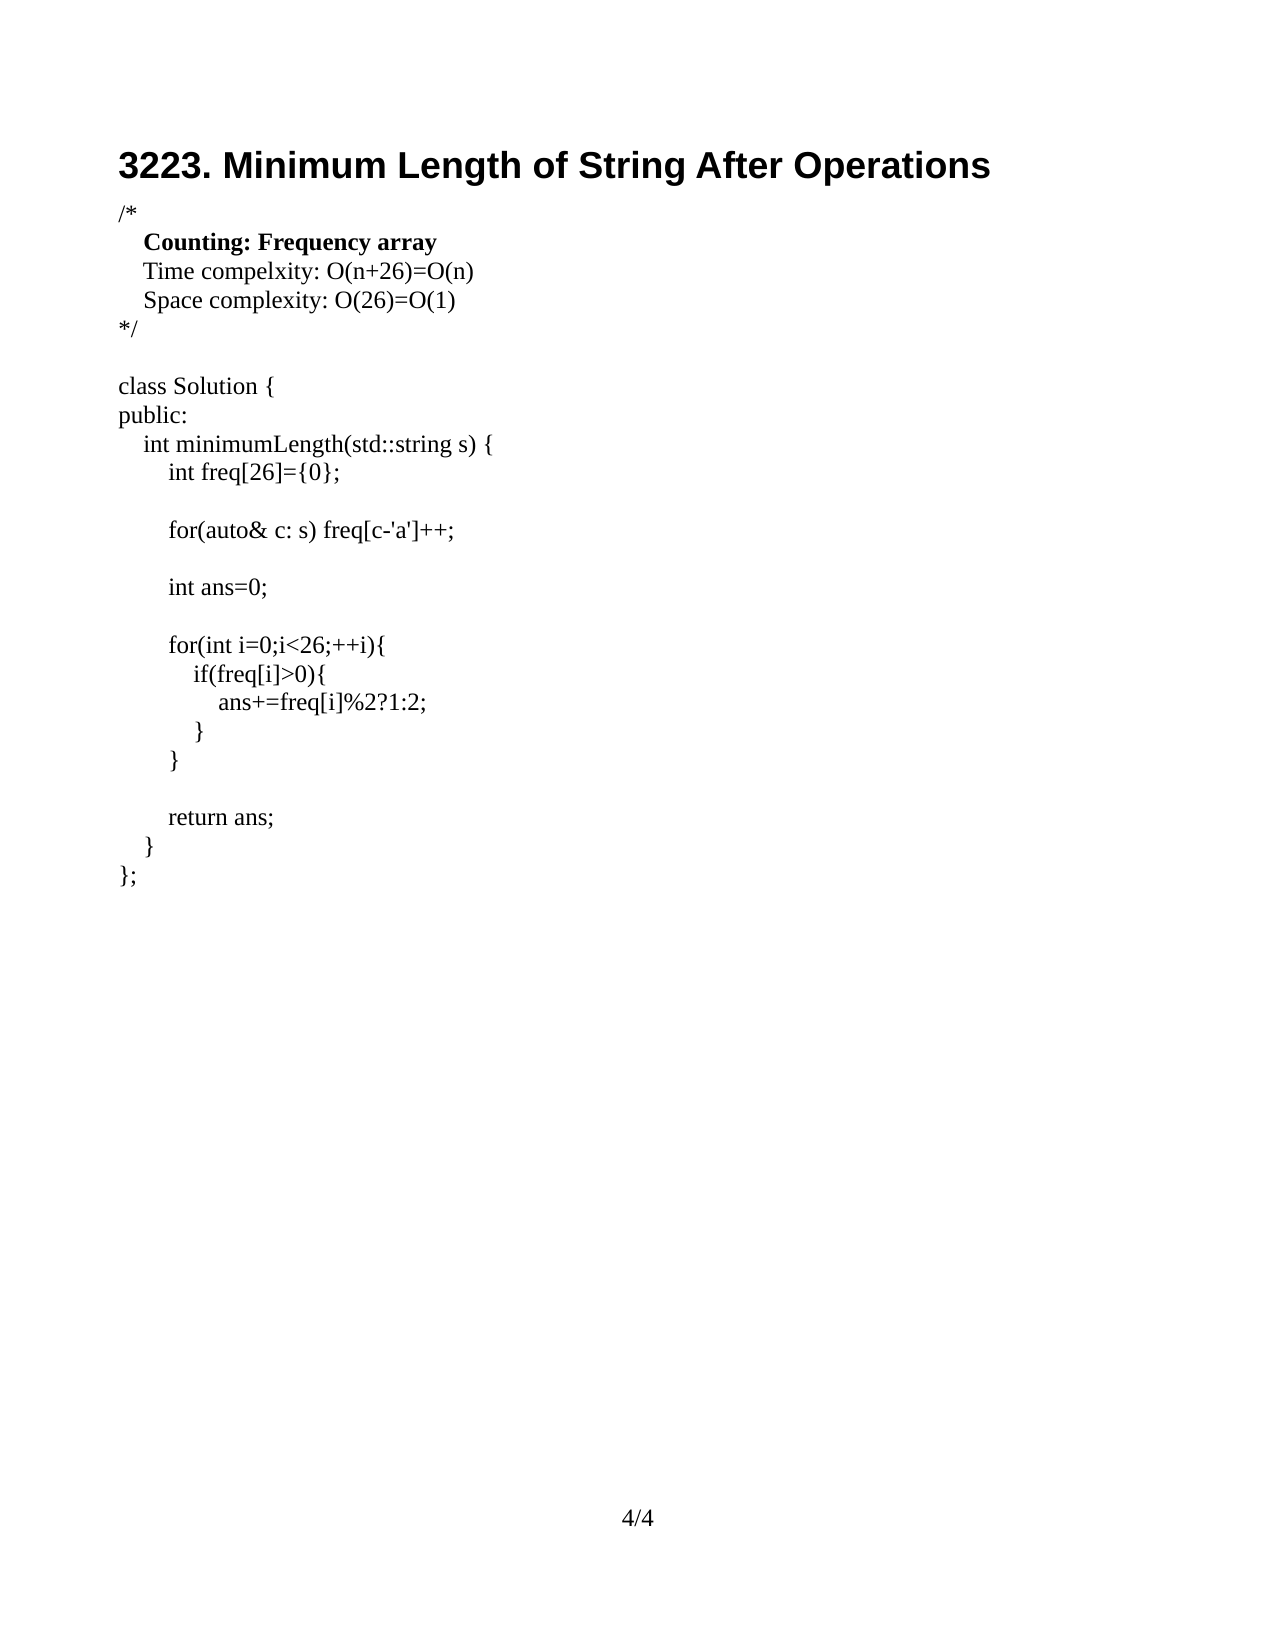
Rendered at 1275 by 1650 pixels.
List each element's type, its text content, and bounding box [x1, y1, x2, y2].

text }; [118, 860, 1157, 889]
text public: [118, 400, 1157, 429]
text Counting: Frequency array [118, 227, 1157, 256]
text } [118, 831, 1157, 860]
subtitle 3223. Minimum Length of String After Operations [118, 143, 1157, 186]
text class Solution { [118, 371, 1157, 400]
text Space complexity: O(26)=O(1) [118, 285, 1157, 314]
text int freq[26]={0}; [118, 457, 1157, 486]
text for(int i=0;i<26;++i){ [118, 630, 1157, 659]
text if(freq[i]>0){ [118, 659, 1157, 687]
text int ans=0; [118, 572, 1157, 601]
text Time compelxity: O(n+26)=O(n) [118, 256, 1157, 285]
text return ans; [118, 802, 1157, 831]
text for(auto& c: s) freq[c-'a']++; [118, 515, 1157, 544]
text ans+=freq[i]%2?1:2; [118, 687, 1157, 716]
text */ [118, 314, 1157, 342]
text int minimumLength(std::string s) { [118, 429, 1157, 457]
text } [118, 716, 1157, 745]
text } [118, 745, 1157, 774]
text /* [118, 199, 1157, 227]
